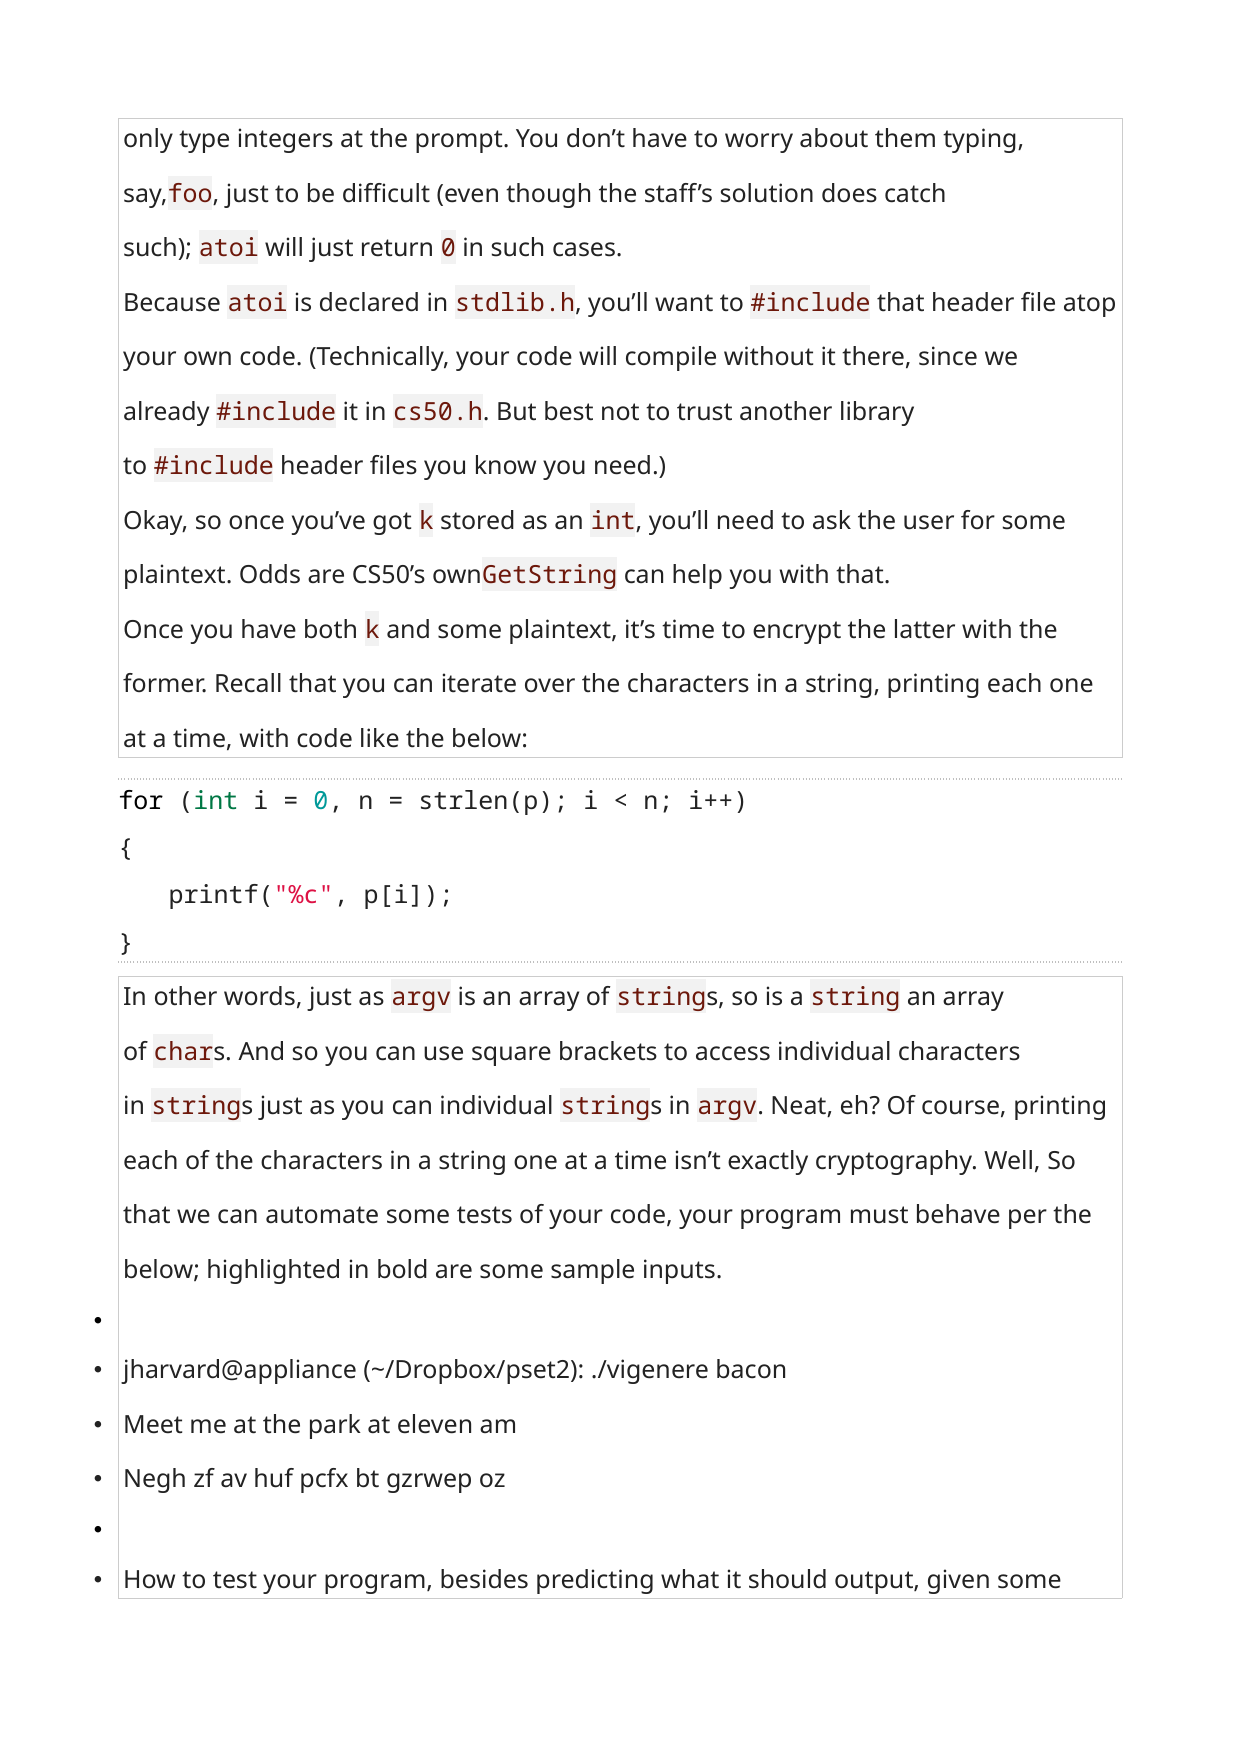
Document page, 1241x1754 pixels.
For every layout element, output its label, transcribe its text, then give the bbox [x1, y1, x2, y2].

list Okay, so once you’ve got k stored as an int, you’ll need to ask the user for some plaintext. Odds are CS50’s ownGetString can help you with that. [119, 499, 1122, 591]
list only type integers at the prompt. You don’t have to worry about them typing, say,foo, just to be difficult (even though the staff’s solution does catch such); atoi will just return 0 in such cases. [119, 119, 1122, 264]
list Meet me at the park at eleven am [119, 1403, 1122, 1440]
list How to test your program, besides predicting what it should output, given some [119, 1558, 1122, 1598]
list { [118, 825, 1122, 864]
list Negh zf av huf pcfx bt gzrwep oz [119, 1458, 1122, 1495]
list In other words, just as argv is an array of strings, so is a string an array of chars. And so you can use square brackets to access individual characters in strings just as you can individual strings in argv. Neat, eh? Of course, printing each of the characters in a string one at a time isn’t exactly cryptography. Well, So that we can automate some tests of your code, your program must behave per the below; highlighted in bold are some sample inputs. [119, 977, 1122, 1286]
list jharvard@appliance (~/Dropbox/pset2): ./vigenere bacon [119, 1349, 1122, 1386]
list } [118, 920, 1122, 963]
list Once you have both k and some plaintext, it’s time to encrypt the latter with the former. Recall that you can iterate over the characters in a string, printing each one at a time, with code like the below: [119, 608, 1122, 757]
list Because atoi is declared in stdlib.h, you’ll want to #include that header file atop your own code. (Technically, your code will compile without it there, since we already #include it in cs50.h. But best not to trust another library to #include header files you know you need.) [119, 282, 1122, 482]
list printf("%c", p[i]); [118, 872, 1122, 911]
list for (int i = 0, n = strlen(p); i < n; i++) [118, 778, 1122, 816]
